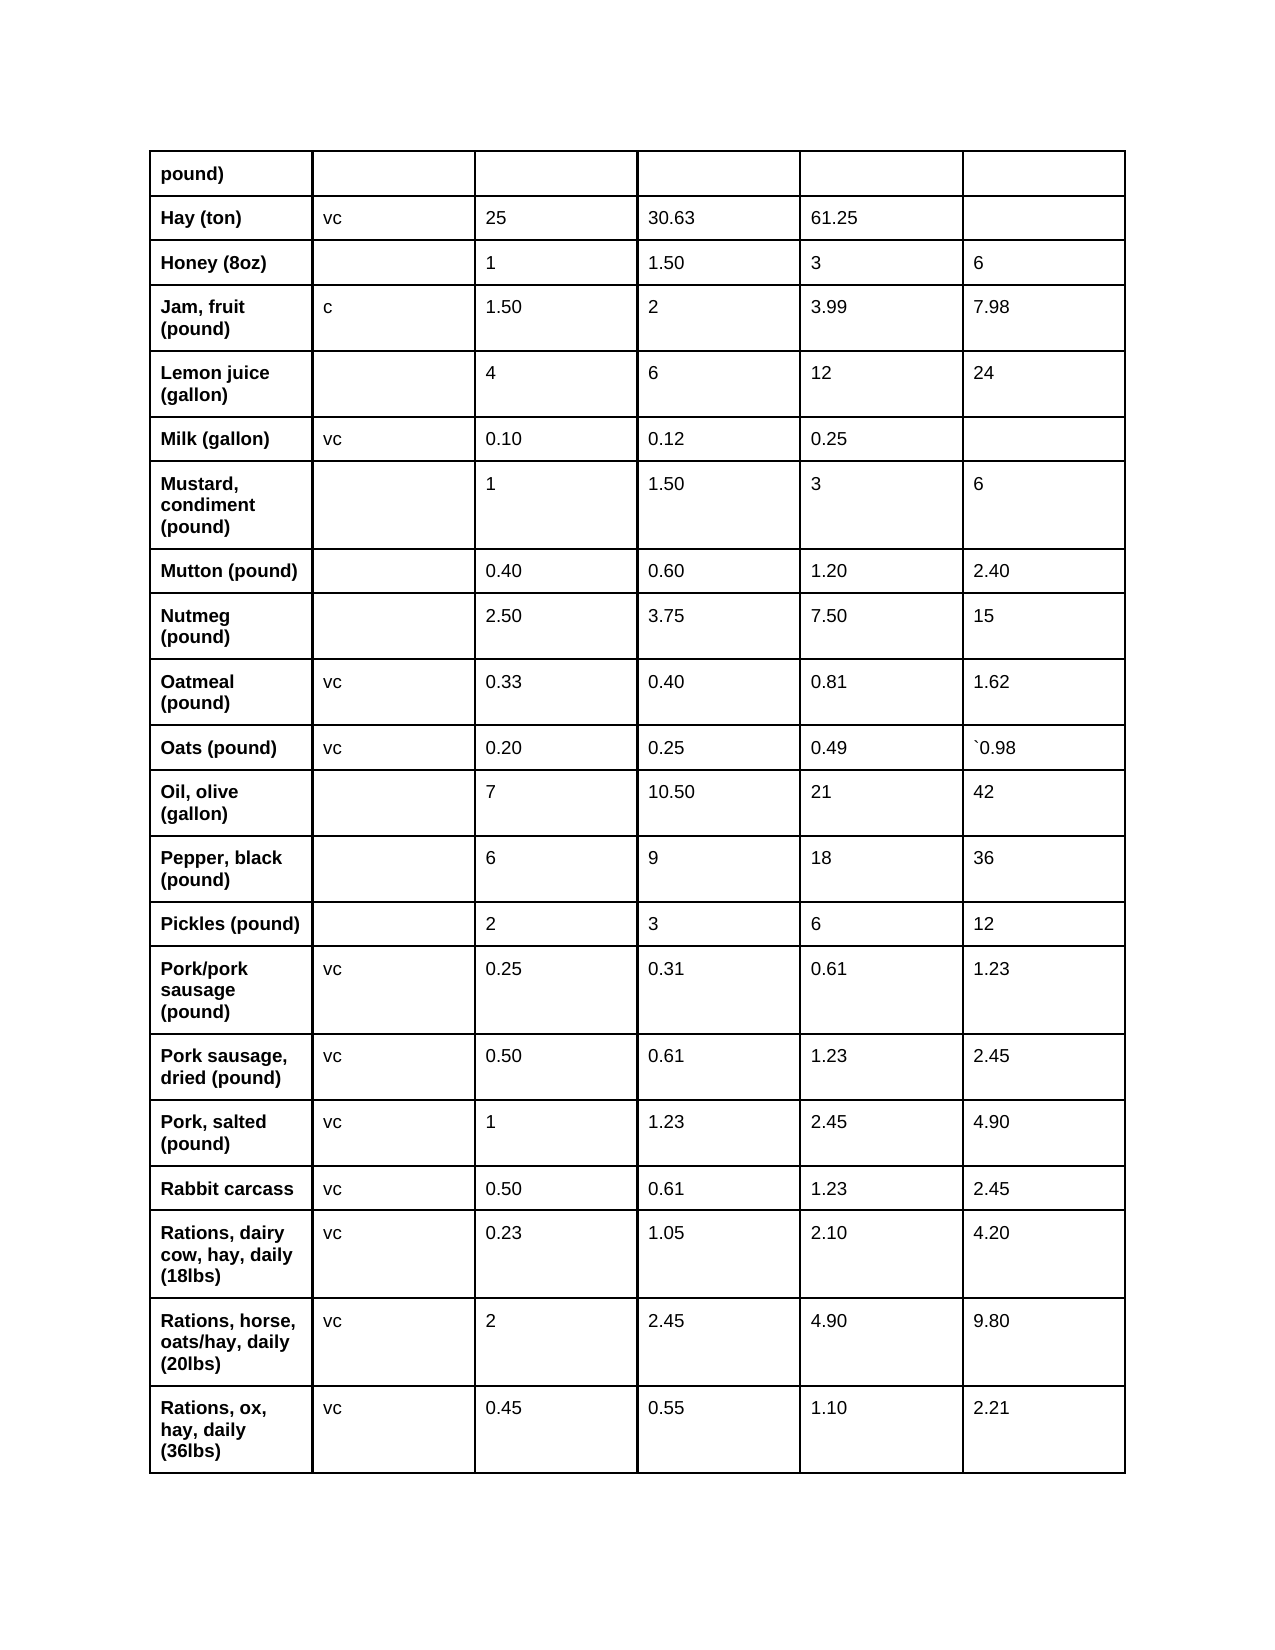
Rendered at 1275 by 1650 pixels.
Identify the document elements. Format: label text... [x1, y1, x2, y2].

table_cell Mustard, condiment (pound) [151, 462, 311, 548]
table_cell [314, 462, 474, 548]
table_cell [314, 550, 474, 592]
table_cell pound) [151, 152, 311, 194]
table_cell Nutmeg (pound) [151, 594, 311, 658]
table_cell 1.20 [801, 550, 962, 592]
table_cell vc [314, 197, 474, 239]
table_cell Rations, ox, hay, daily (36lbs) [151, 1387, 311, 1472]
table_cell 15 [964, 594, 1124, 658]
table_cell Lemon juice (gallon) [151, 352, 311, 416]
table_cell 2 [476, 903, 636, 945]
table_cell 6 [964, 241, 1124, 283]
table_cell [476, 152, 636, 194]
table_cell 0.10 [476, 418, 636, 460]
table_cell 1 [476, 462, 636, 548]
table_cell 0.49 [801, 726, 962, 769]
table_cell 1.62 [964, 660, 1124, 724]
table_cell 2.10 [801, 1211, 962, 1297]
table_cell vc [314, 1211, 474, 1297]
table_cell 6 [964, 462, 1124, 548]
table_cell vc [314, 418, 474, 460]
table_cell 36 [964, 837, 1124, 901]
table_cell 25 [476, 197, 636, 239]
table_cell Rations, dairy cow, hay, daily (18lbs) [151, 1211, 311, 1297]
table_cell Rabbit carcass [151, 1167, 311, 1209]
table_cell [314, 837, 474, 901]
table_cell 0.50 [476, 1035, 636, 1099]
table_cell 1.23 [964, 947, 1124, 1033]
table_cell 4.90 [964, 1101, 1124, 1165]
table_cell 2.40 [964, 550, 1124, 592]
table_cell 2.45 [964, 1035, 1124, 1099]
table_cell 2.21 [964, 1387, 1124, 1472]
table_cell Milk (gallon) [151, 418, 311, 460]
table_cell 24 [964, 352, 1124, 416]
table_cell 1.10 [801, 1387, 962, 1472]
table_cell 4.90 [801, 1299, 962, 1384]
table_cell [964, 197, 1124, 239]
table_cell Pork/pork sausage (pound) [151, 947, 311, 1033]
table_cell 0.61 [639, 1167, 799, 1209]
table_cell vc [314, 660, 474, 724]
table_cell 1.50 [639, 462, 799, 548]
table_cell 21 [801, 771, 962, 835]
table_cell 2.50 [476, 594, 636, 658]
table_cell 6 [801, 903, 962, 945]
table_cell 3 [801, 241, 962, 283]
table_cell 1.50 [476, 286, 636, 349]
table_cell 0.25 [476, 947, 636, 1033]
table_cell [314, 771, 474, 835]
table_cell 0.40 [476, 550, 636, 592]
table_cell Pork, salted (pound) [151, 1101, 311, 1165]
table_cell Hay (ton) [151, 197, 311, 239]
table_cell 3 [639, 903, 799, 945]
table_cell [314, 903, 474, 945]
table_cell [964, 152, 1124, 194]
table_cell Rations, horse, oats/hay, daily (20lbs) [151, 1299, 311, 1384]
table_cell [314, 152, 474, 194]
table_cell [314, 241, 474, 283]
table_cell 7.98 [964, 286, 1124, 349]
table_cell 2 [639, 286, 799, 349]
table_cell 3.99 [801, 286, 962, 349]
table_cell 0.25 [639, 726, 799, 769]
table_cell 3.75 [639, 594, 799, 658]
table_cell 4.20 [964, 1211, 1124, 1297]
table_cell vc [314, 1387, 474, 1472]
table_cell Mutton (pound) [151, 550, 311, 592]
table_cell 0.33 [476, 660, 636, 724]
table_cell 0.61 [801, 947, 962, 1033]
table_cell 1.05 [639, 1211, 799, 1297]
table_cell 7.50 [801, 594, 962, 658]
table_cell [801, 152, 962, 194]
table_cell 0.25 [801, 418, 962, 460]
table_cell vc [314, 947, 474, 1033]
table_cell 1.23 [639, 1101, 799, 1165]
table_cell 30.63 [639, 197, 799, 239]
table_cell [639, 152, 799, 194]
table_cell 0.81 [801, 660, 962, 724]
table_cell 0.50 [476, 1167, 636, 1209]
table_cell vc [314, 1299, 474, 1384]
table_cell vc [314, 1035, 474, 1099]
table_cell Honey (8oz) [151, 241, 311, 283]
table_cell 2.45 [639, 1299, 799, 1384]
table_cell Oats (pound) [151, 726, 311, 769]
table_cell 0.40 [639, 660, 799, 724]
table_cell 1 [476, 241, 636, 283]
table_cell Oatmeal (pound) [151, 660, 311, 724]
table_cell 9 [639, 837, 799, 901]
table_cell 4 [476, 352, 636, 416]
table_cell 6 [639, 352, 799, 416]
table_cell 0.55 [639, 1387, 799, 1472]
table_cell vc [314, 1101, 474, 1165]
table_cell 2 [476, 1299, 636, 1384]
table_cell 18 [801, 837, 962, 901]
table_cell 1.50 [639, 241, 799, 283]
table_cell 1.23 [801, 1035, 962, 1099]
table_cell 0.45 [476, 1387, 636, 1472]
table_cell Jam, fruit (pound) [151, 286, 311, 349]
table_cell 7 [476, 771, 636, 835]
table_cell [314, 594, 474, 658]
table_cell 0.60 [639, 550, 799, 592]
table_cell [314, 352, 474, 416]
table_cell 1 [476, 1101, 636, 1165]
table_cell 6 [476, 837, 636, 901]
table_cell 12 [801, 352, 962, 416]
table_cell 61.25 [801, 197, 962, 239]
table_cell 0.12 [639, 418, 799, 460]
table_cell Pickles (pound) [151, 903, 311, 945]
table_cell [964, 418, 1124, 460]
table_cell vc [314, 726, 474, 769]
table_cell 10.50 [639, 771, 799, 835]
table_cell 42 [964, 771, 1124, 835]
table_cell 12 [964, 903, 1124, 945]
table_cell 0.20 [476, 726, 636, 769]
table_cell 0.61 [639, 1035, 799, 1099]
table_cell vc [314, 1167, 474, 1209]
table_cell 1.23 [801, 1167, 962, 1209]
table_cell 0.23 [476, 1211, 636, 1297]
table_cell 0.31 [639, 947, 799, 1033]
table_cell 2.45 [964, 1167, 1124, 1209]
table_cell Oil, olive (gallon) [151, 771, 311, 835]
table_cell 3 [801, 462, 962, 548]
table_cell Pepper, black (pound) [151, 837, 311, 901]
table_cell `0.98 [964, 726, 1124, 769]
table_cell 2.45 [801, 1101, 962, 1165]
table_cell c [314, 286, 474, 349]
table_cell 9.80 [964, 1299, 1124, 1384]
table_cell Pork sausage, dried (pound) [151, 1035, 311, 1099]
